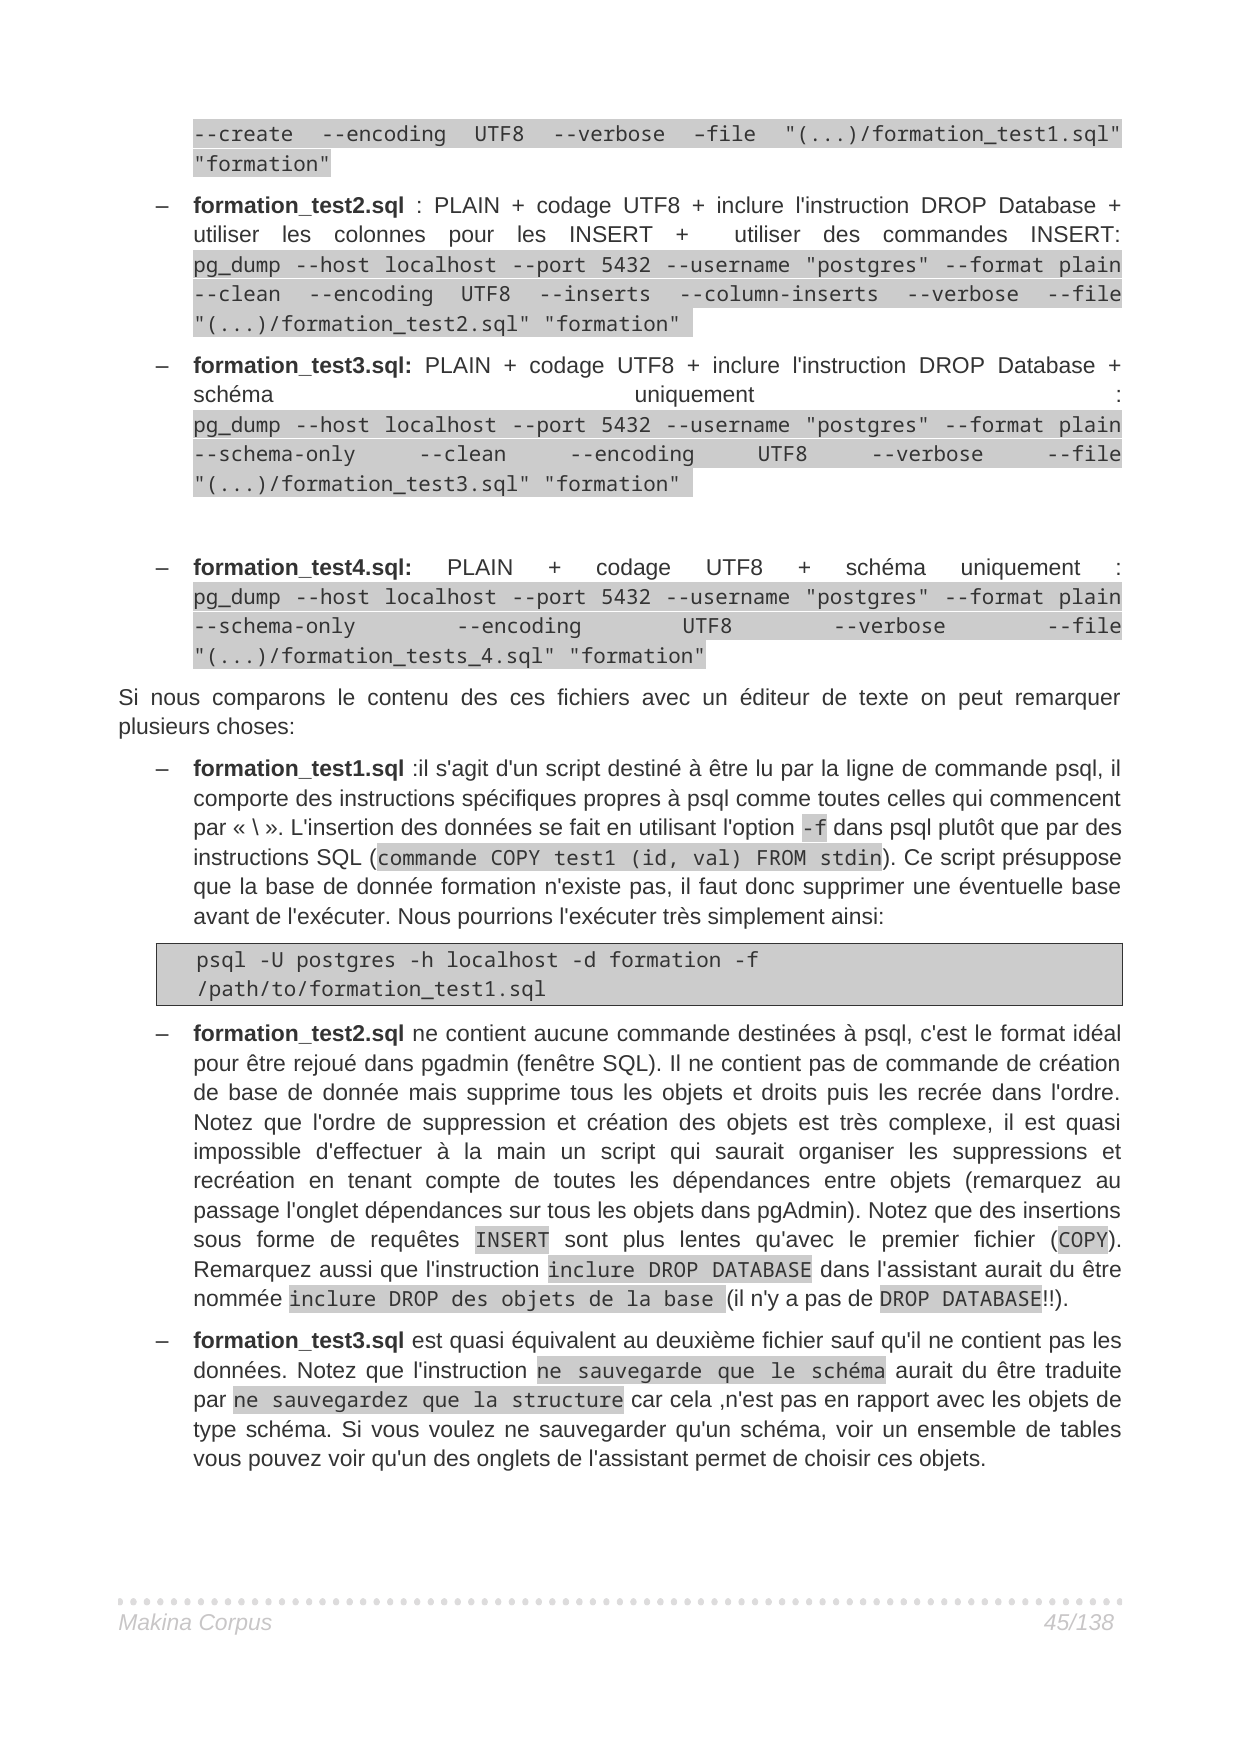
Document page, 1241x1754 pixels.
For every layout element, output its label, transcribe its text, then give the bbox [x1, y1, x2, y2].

list psql -U postgres -h localhost -d formation -f /path/to/formation_test1.sql [157, 944, 1122, 1005]
list formation_test2.sql ne contient aucune commande destinées à psql, c'est le format idéal pour être rejoué dans pgadmin (fenêtre SQL). Il ne contient pas de commande de création de base de donnée mais supprime tous les objets et droits puis les recrée dans l'ordre. Notez que l'ordre de suppression et création des objets est très complexe, il est quasi impossible d'effectuer à la main un script qui saurait organiser les suppressions et recréation en tenant compte de toutes les dépendances entre objets (remarquez au passage l'onglet dépendances sur tous les objets dans pgAdmin). Notez que des insertions sous forme de requêtes INSERT sont plus lentes qu'avec le premier fichier (COPY). Remarquez aussi que l'instruction inclure DROP DATABASE dans l'assistant aurait du être nommée inclure DROP des objets de la base (il n'y a pas de DROP DATABASE!!). [156, 1018, 1122, 1313]
list formation_test3.sql: PLAIN + codage UTF8 + inclure l'instruction DROP Database + schéma uniquement : pg_dump --host localhost --port 5432 --username "postgres" --format plain --schema-only --clean --encoding UTF8 --verbose --file "(...)/formation_test3.sql" "formation" [156, 349, 1122, 497]
list formation_test1.sql :il s'agit d'un script destiné à être lu par la ligne de commande psql, il comporte des instructions spécifiques propres à psql comme toutes celles qui commencent par « \ ». L'insertion des données se fait en utilisant l'option -f dans psql plutôt que par des instructions SQL (commande COPY test1 (id, val) FROM stdin). Ce script présuppose que la base de donnée formation n'existe pas, il faut donc supprimer une éventuelle base avant de l'exécuter. Nous pourrions l'exécuter très simplement ainsi: [156, 753, 1122, 930]
list formation_test2.sql : PLAIN + codage UTF8 + inclure l'instruction DROP Database + utiliser les colonnes pour les INSERT + utiliser des commandes INSERT: pg_dump --host localhost --port 5432 --username "postgres" --format plain --clean --encoding UTF8 --inserts --column-inserts --verbose --file "(...)/formation_test2.sql" "formation" [156, 189, 1122, 337]
text Si nous comparons le contenu des ces fichiers avec un éditeur de texte on peut remarquer plusieurs choses: [118, 682, 1122, 741]
list formation_test4.sql: PLAIN + codage UTF8 + schéma uniquement : pg_dump --host localhost --port 5432 --username "postgres" --format plain --schema-only --encoding UTF8 --verbose --file "(...)/formation_tests_4.sql" "formation" [156, 551, 1122, 669]
list --create --encoding UTF8 --verbose –file "(...)/formation_test1.sql" "formation" [156, 118, 1122, 177]
picture [118, 1593, 1123, 1610]
list formation_test3.sql est quasi équivalent au deuxième fichier sauf qu'il ne contient pas les données. Notez que l'instruction ne sauvegarde que le schéma aurait du être traduite par ne sauvegardez que la structure car cela ,n'est pas en rapport avec les objets de type schéma. Si vous voulez ne sauvegarder qu'un schéma, voir un ensemble de tables vous pouvez voir qu'un des onglets de l'assistant permet de choisir ces objets. [156, 1325, 1122, 1473]
